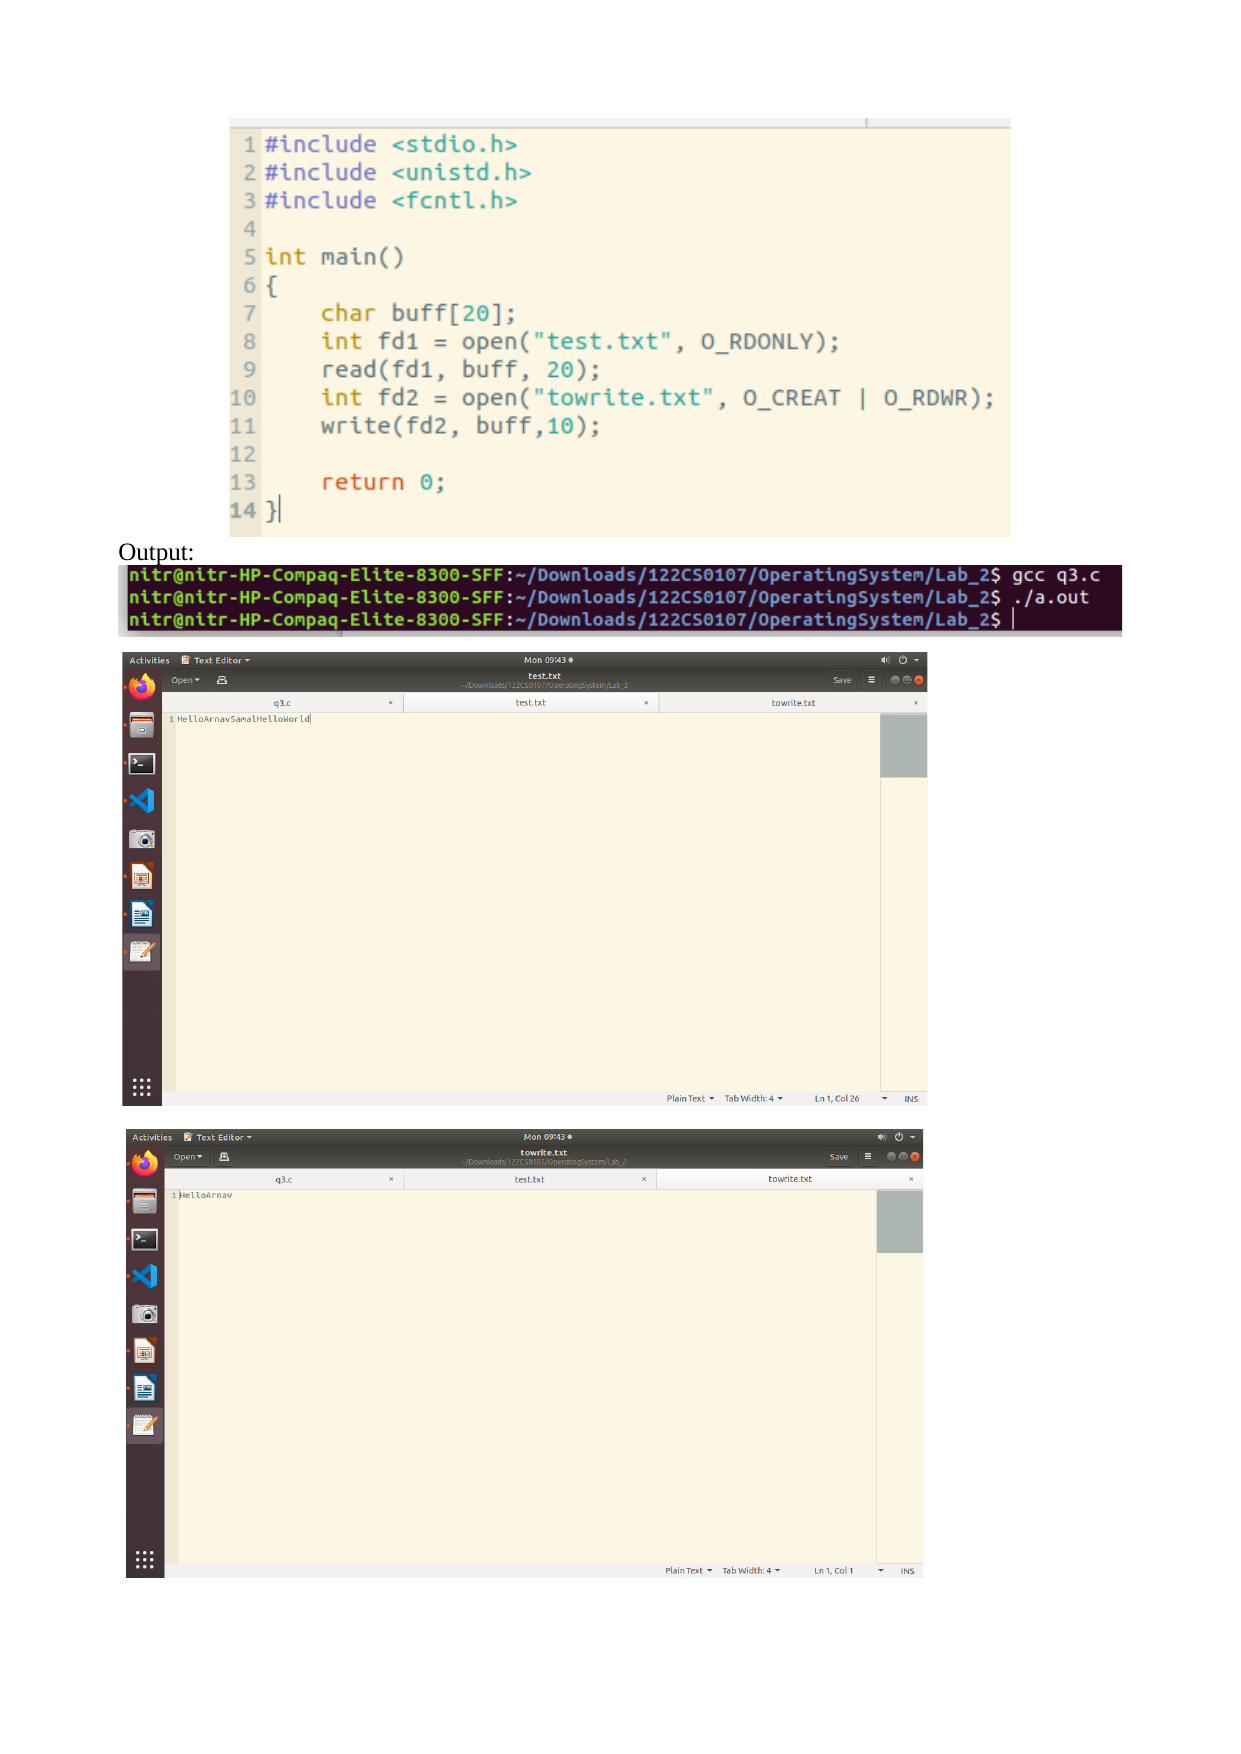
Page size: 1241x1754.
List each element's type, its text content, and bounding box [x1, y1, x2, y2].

picture [118, 565, 1123, 637]
picture [126, 1129, 924, 1578]
picture [229, 118, 1011, 537]
picture [122, 652, 928, 1106]
text Output: [118, 118, 1122, 565]
